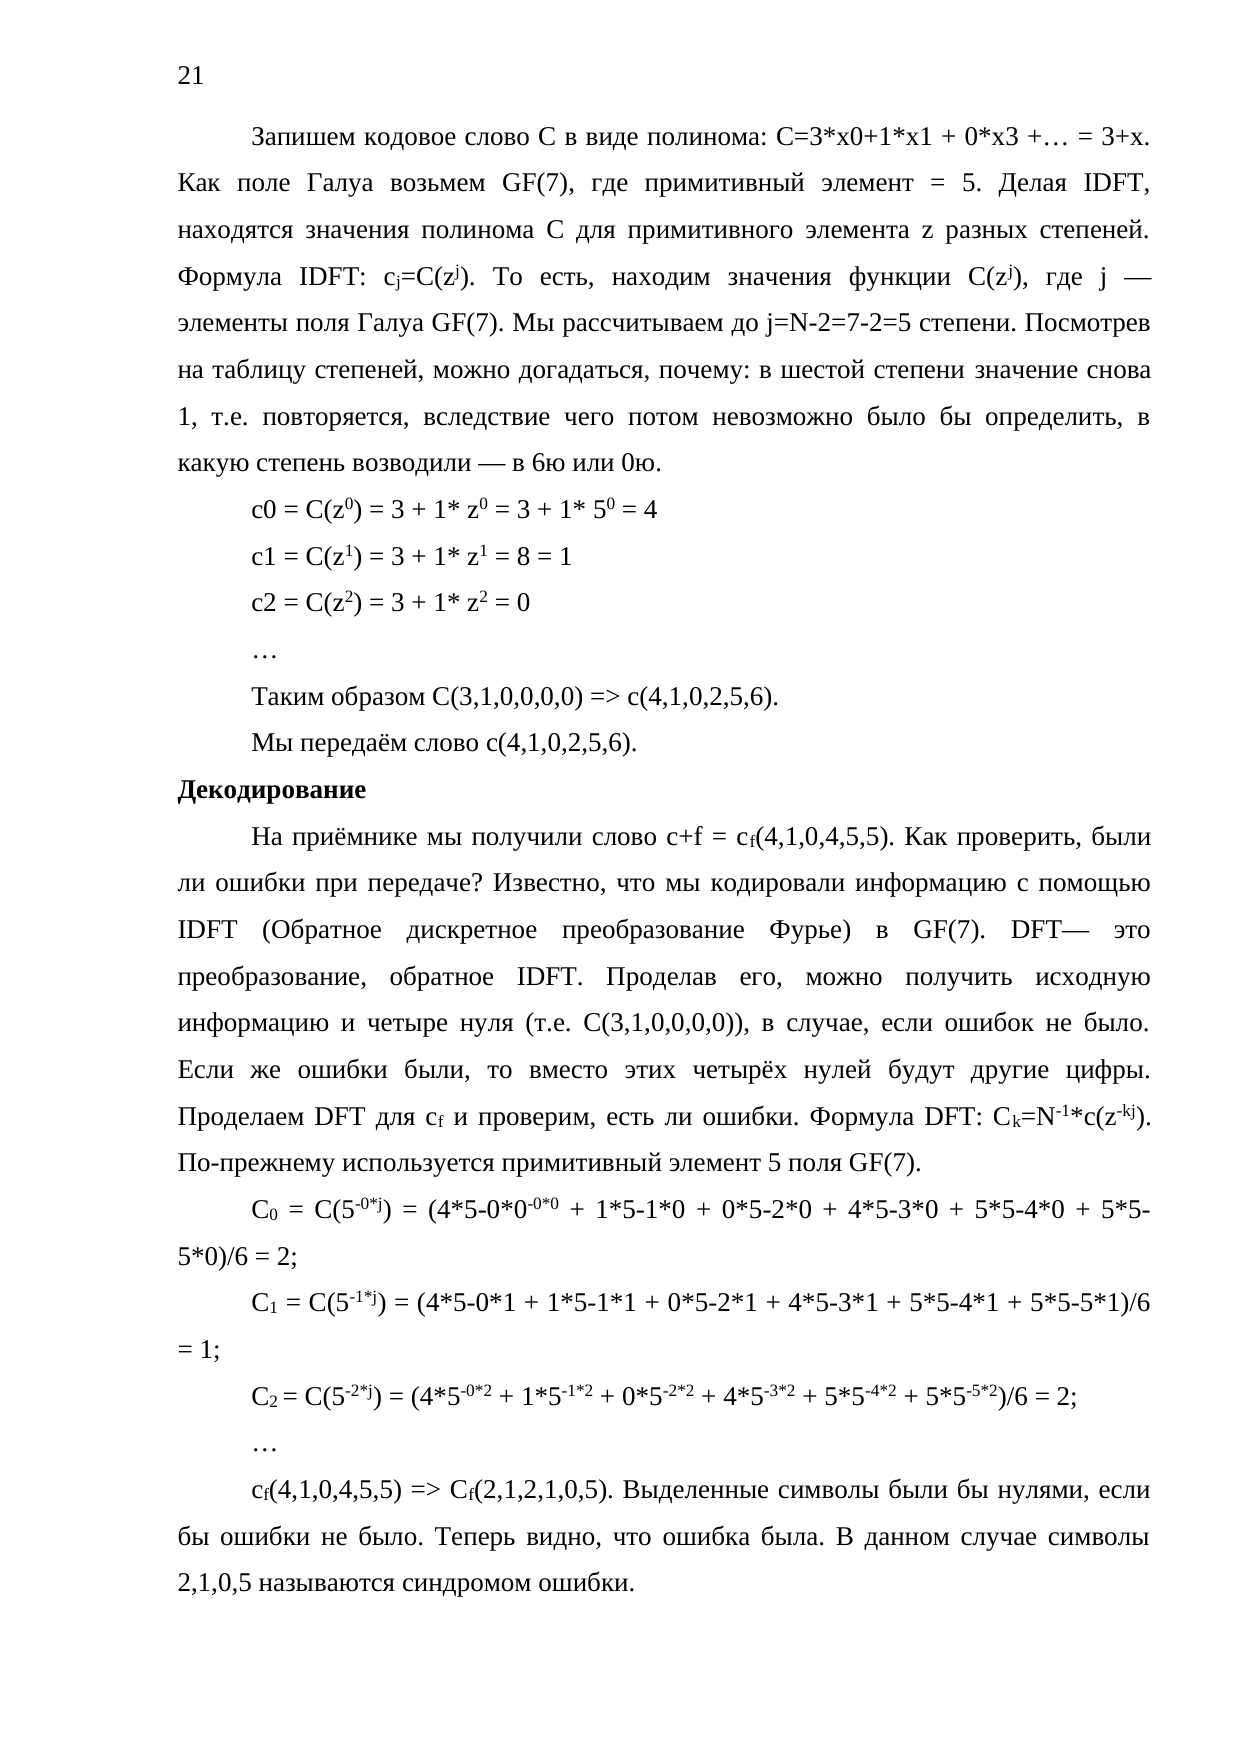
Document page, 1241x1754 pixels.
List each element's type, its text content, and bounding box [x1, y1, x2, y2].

subtitle Декодирование [177, 773, 1152, 804]
text с2 = С(z2) = 3 + 1* z2 = 0 [177, 586, 1152, 618]
text C0 = C(5-0*j) = (4*5-0*0-0*0 + 1*5-1*0 + 0*5-2*0 + 4*5-3*0 + 5*5-4*0 + 5*5-5*0)/6 = 2; [177, 1193, 1152, 1271]
text сf(4,1,0,4,5,5) => Cf(2,1,2,1,0,5). Выделенные символы были бы нулями, если бы ошибки не было. Теперь видно, что ошибка была. В данном случае символы 2,1,0,5 называются синдромом ошибки. [177, 1473, 1152, 1598]
text Мы передаём слово с(4,1,0,2,5,6). [177, 726, 1152, 758]
text C2 = C(5-2*j) = (4*5-0*2 + 1*5-1*2 + 0*5-2*2 + 4*5-3*2 + 5*5-4*2 + 5*5-5*2)/6 = 2; [177, 1380, 1152, 1411]
text с0 = С(z0) = 3 + 1* z0 = 3 + 1* 50 = 4 [177, 493, 1152, 524]
text Запишем кодовое слово С в виде полинома: С=3*х0+1*х1 + 0*х3 +… = 3+х. Как поле Галуа возьмем GF(7), где примитивный элемент = 5. Делая IDFT, находятся значения полинома С для примитивного элемента z разных степеней. Формула IDFT: cj=C(zj). То есть, находим значения функции С(zj), где j — элементы поля Галуа GF(7). Мы рассчитываем до j=N-2=7-2=5 степени. Посмотрев на таблицу степеней, можно догадаться, почему: в шестой степени значение снова 1, т.е. повторяется, вследствие чего потом невозможно было бы определить, в какую степень возводили — в 6ю или 0ю. [177, 120, 1152, 478]
text … [177, 633, 1152, 664]
text … [177, 1426, 1152, 1458]
text Таким образом С(3,1,0,0,0,0) => с(4,1,0,2,5,6). [177, 680, 1152, 711]
text На приёмнике мы получили слово с+f = сf(4,1,0,4,5,5). Как проверить, были ли ошибки при передаче? Известно, что мы кодировали информацию с помощью IDFT (Обратное дискретное преобразование Фурье) в GF(7). DFT— это преобразование, обратное IDFT. Проделав его, можно получить исходную информацию и четыре нуля (т.е. С(3,1,0,0,0,0)), в случае, если ошибок не было. Если же ошибки были, то вместо этих четырёх нулей будут другие цифры. Проделаем DFT для сf и проверим, есть ли ошибки. Формула DFT: Сk=N-1*c(z-kj). По-прежнему используется примитивный элемент 5 поля GF(7). [177, 820, 1152, 1178]
text с1 = С(z1) = 3 + 1* z1 = 8 = 1 [177, 540, 1152, 571]
text C1 = C(5-1*j) = (4*5-0*1 + 1*5-1*1 + 0*5-2*1 + 4*5-3*1 + 5*5-4*1 + 5*5-5*1)/6 = 1; [177, 1286, 1152, 1364]
